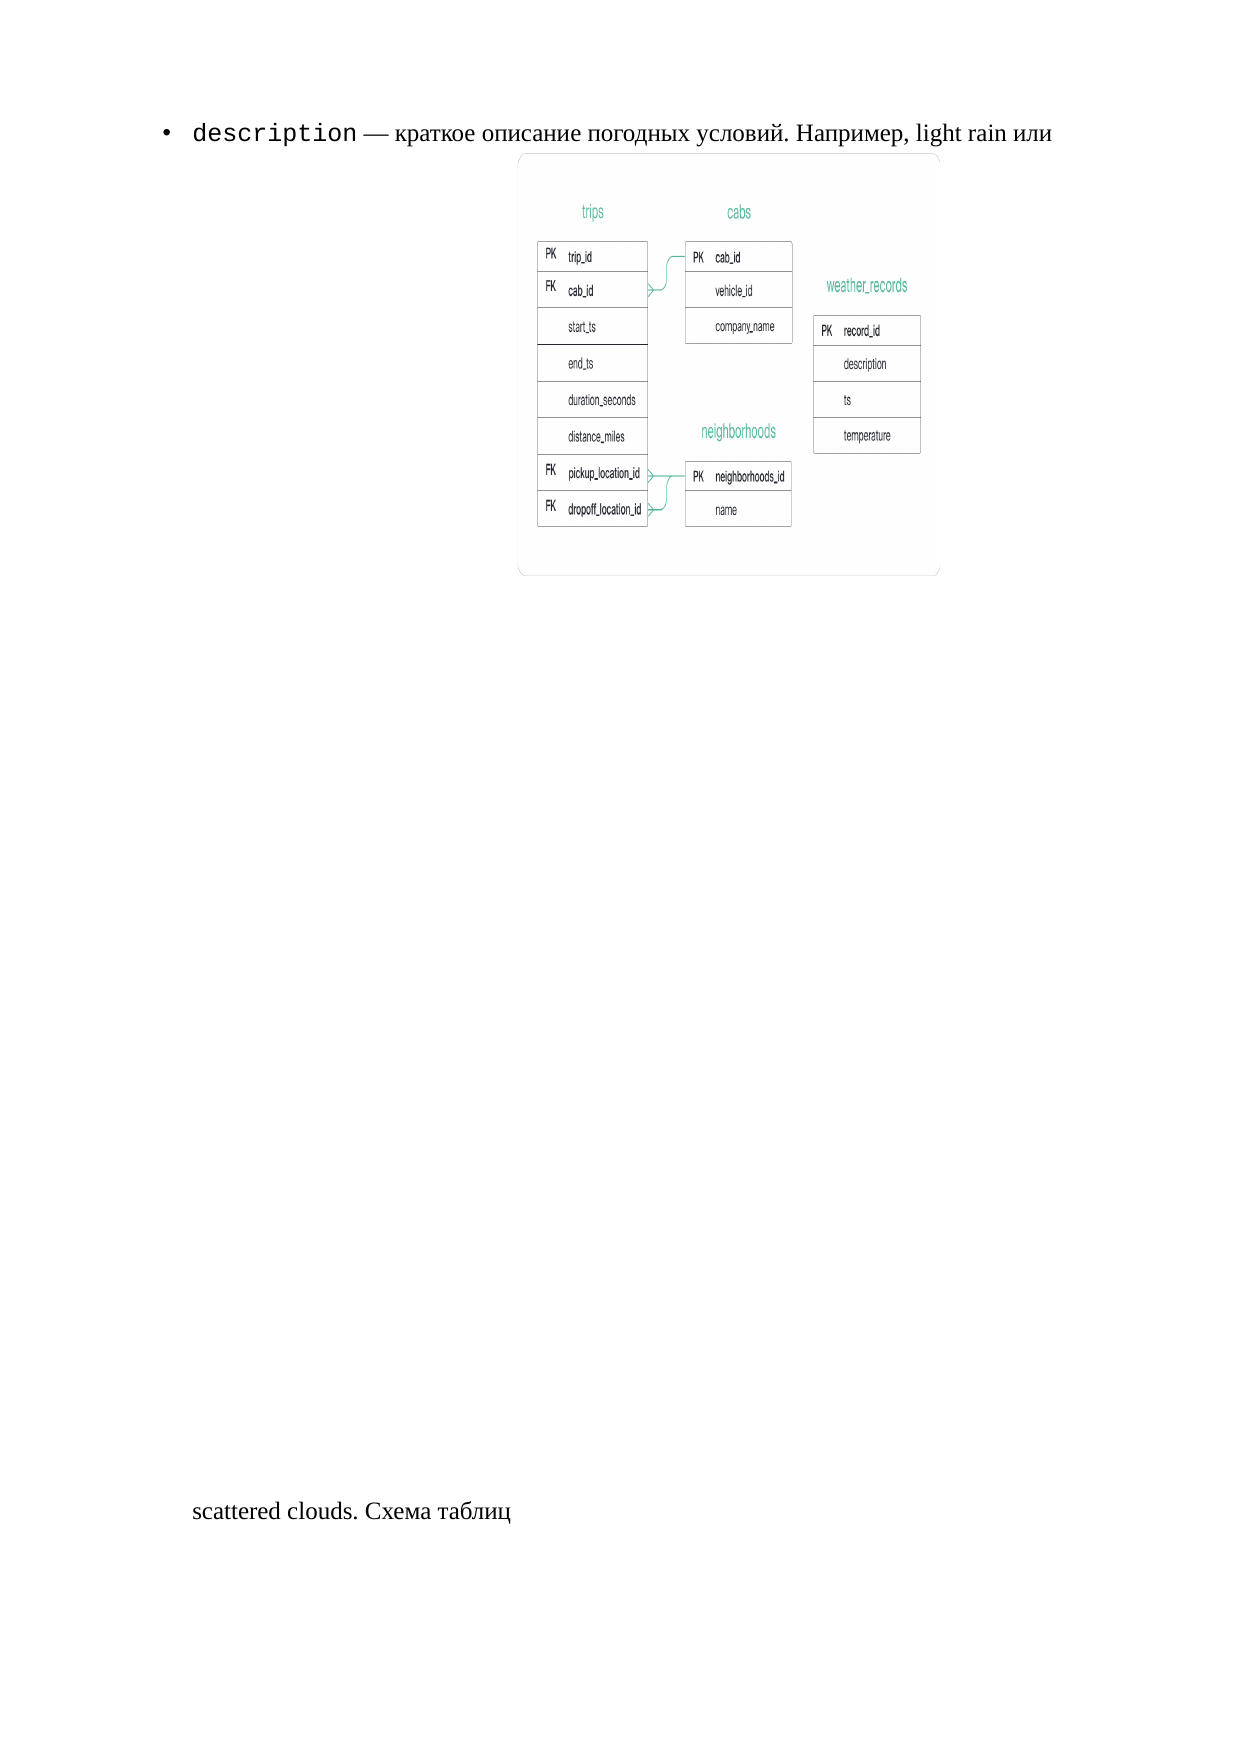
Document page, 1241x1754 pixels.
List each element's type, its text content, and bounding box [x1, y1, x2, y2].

list description — краткое описание погодных условий. Например, light rain или scattered clouds. Схема таблиц [162, 118, 1122, 1524]
picture [517, 153, 941, 576]
